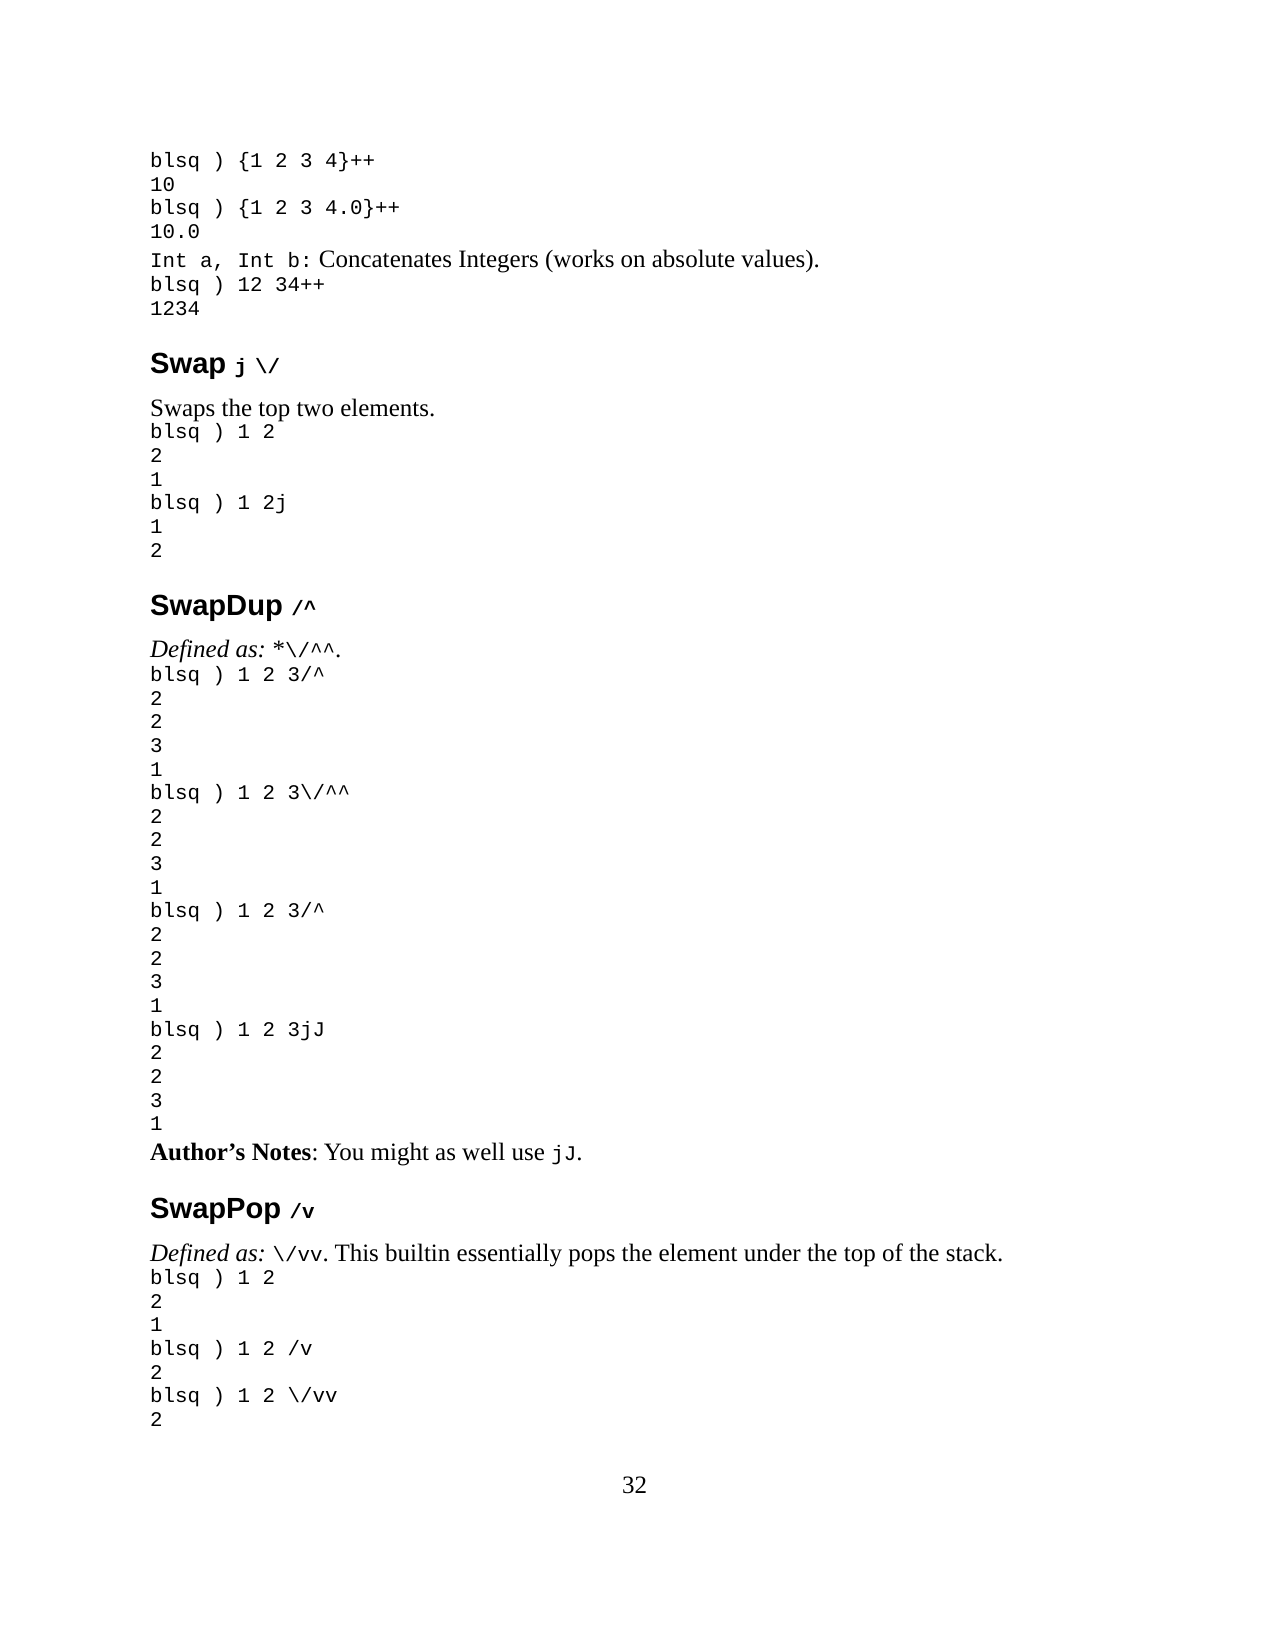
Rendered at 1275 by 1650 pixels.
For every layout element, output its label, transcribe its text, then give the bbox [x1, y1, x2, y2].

text 1 [150, 1113, 1125, 1137]
text 2 [150, 1066, 1125, 1089]
text 10 [150, 174, 1125, 197]
subtitle Swap j \/ [150, 346, 1125, 380]
subtitle SwapPop /v [150, 1191, 1125, 1225]
text 2 [150, 806, 1125, 829]
text 2 [150, 711, 1125, 735]
text 2 [150, 539, 1125, 563]
text blsq ) 12 34++ [150, 274, 1125, 298]
text 1 [150, 1314, 1125, 1338]
text 3 [150, 853, 1125, 877]
text 2 [150, 829, 1125, 853]
text Int a, Int b: Concatenates Integers (works on absolute values). [150, 244, 1125, 274]
text 1 [150, 758, 1125, 782]
text 3 [150, 971, 1125, 995]
text Swaps the top two elements. [150, 393, 1125, 421]
text 2 [150, 445, 1125, 469]
text 2 [150, 948, 1125, 971]
text 3 [150, 1089, 1125, 1113]
text 2 [150, 924, 1125, 948]
text Defined as: *\/^^. [150, 634, 1125, 664]
text 10.0 [150, 221, 1125, 244]
text 1234 [150, 298, 1125, 321]
text 2 [150, 1409, 1125, 1433]
text blsq ) 1 2 [150, 421, 1125, 445]
text Author’s Notes: You might as well use jJ. [150, 1137, 1125, 1166]
text blsq ) 1 2 3\/^^ [150, 782, 1125, 806]
text 2 [150, 1291, 1125, 1314]
text 1 [150, 516, 1125, 539]
text blsq ) 1 2 3/^ [150, 900, 1125, 924]
subtitle SwapDup /^ [150, 588, 1125, 622]
text blsq ) 1 2 3/^ [150, 664, 1125, 688]
text blsq ) 1 2 /v [150, 1338, 1125, 1362]
text blsq ) 1 2 3jJ [150, 1019, 1125, 1042]
text 2 [150, 1362, 1125, 1385]
text 1 [150, 995, 1125, 1019]
text 3 [150, 735, 1125, 758]
text 2 [150, 1042, 1125, 1066]
text 1 [150, 877, 1125, 900]
text blsq ) 1 2 \/vv [150, 1385, 1125, 1409]
text blsq ) {1 2 3 4.0}++ [150, 197, 1125, 221]
text blsq ) 1 2 [150, 1267, 1125, 1291]
text blsq ) 1 2j [150, 492, 1125, 516]
text 1 [150, 469, 1125, 492]
text blsq ) {1 2 3 4}++ [150, 150, 1125, 174]
text Defined as: \/vv. This builtin essentially pops the element under the top of the stack. [150, 1238, 1125, 1267]
text 2 [150, 688, 1125, 711]
